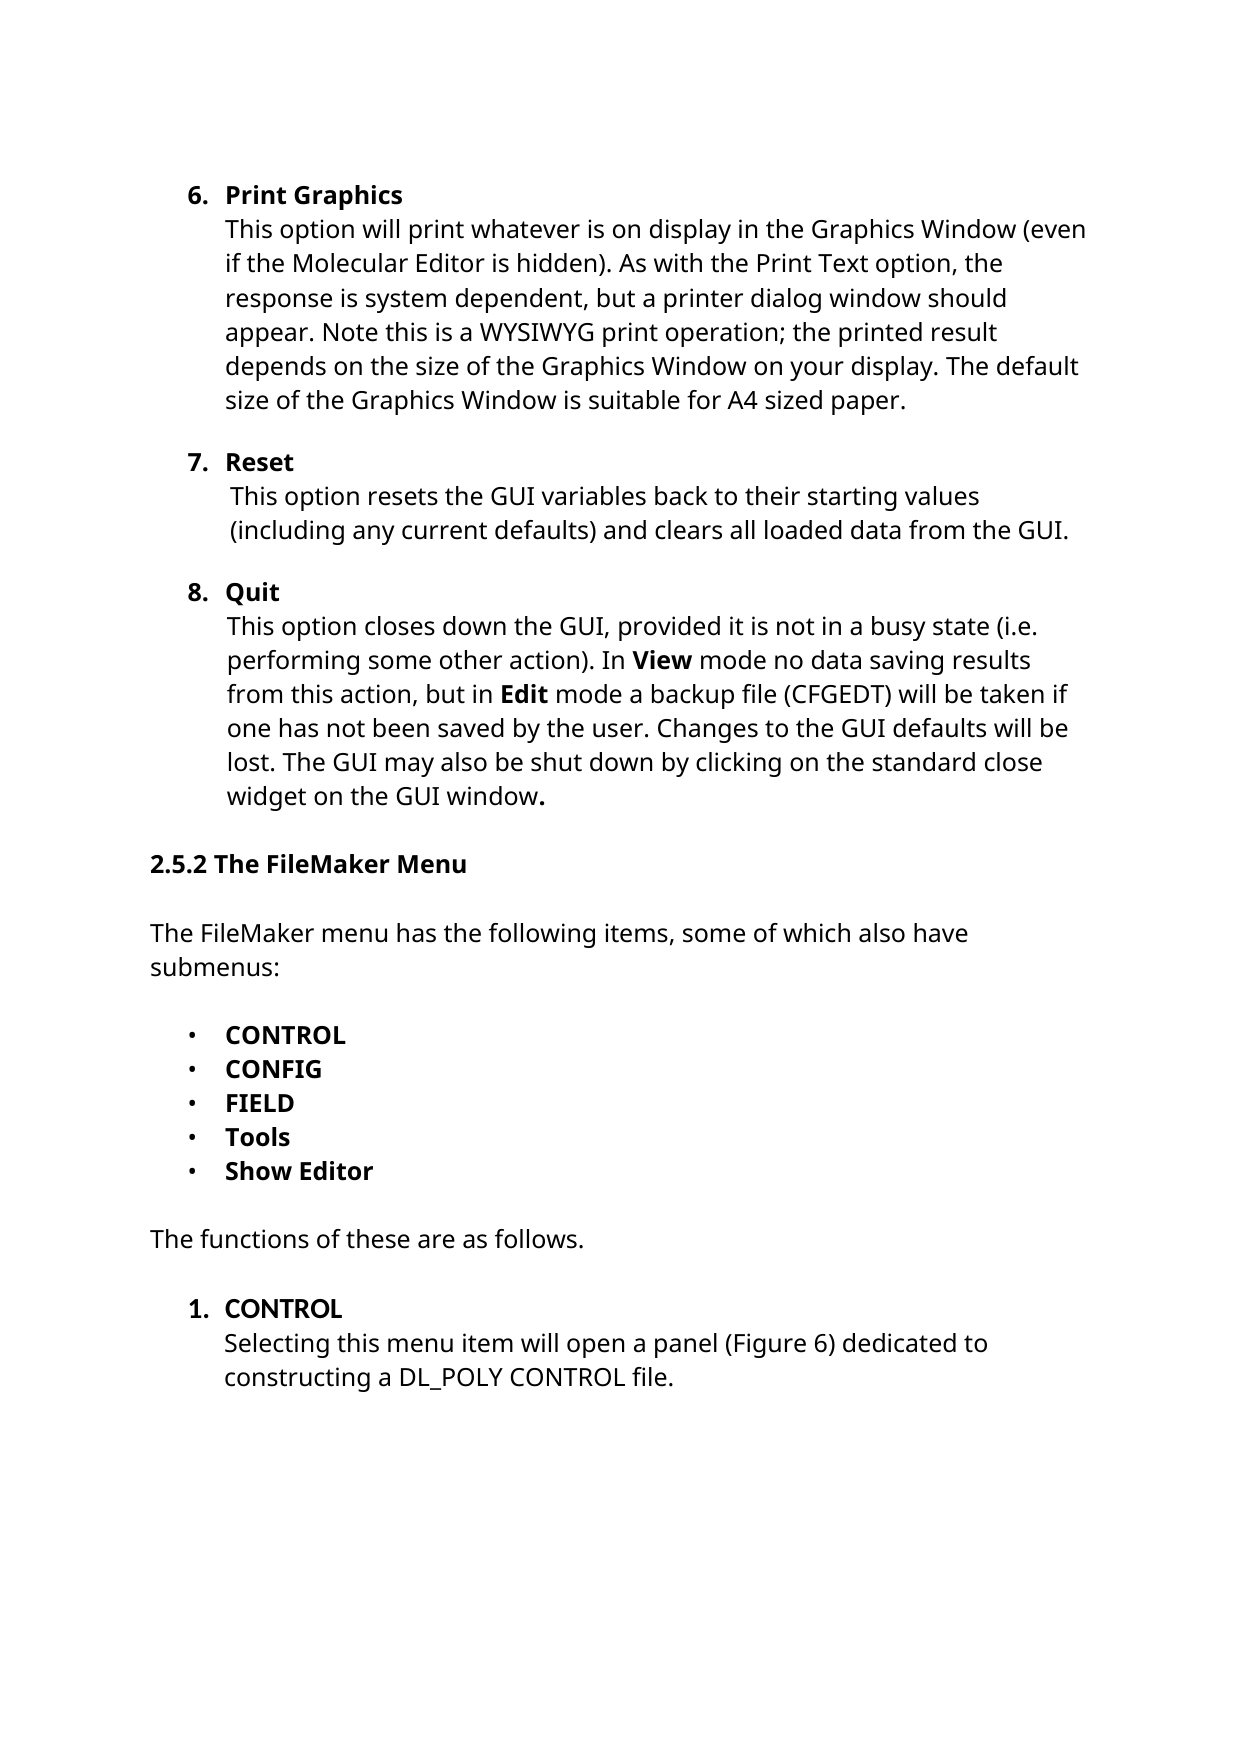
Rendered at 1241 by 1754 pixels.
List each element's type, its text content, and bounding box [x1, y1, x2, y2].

list CONTROL [187, 1017, 1090, 1052]
text The FileMaker menu has the following items, some of which also have submenus: [150, 915, 1090, 983]
list FIELD [187, 1086, 1090, 1120]
text 2.5.2 The FileMaker Menu [150, 847, 1090, 881]
list Tools [187, 1120, 1090, 1154]
text This option closes down the GUI, provided it is not in a busy state (i.e. performing some other action). In View mode no data saving results from this action, but in Edit mode a backup file (CFGEDT) will be taken if one has not been saved by the user. Changes to the GUI defaults will be lost. The GUI may also be shut down by clicking on the standard close widget on the GUI window. [227, 609, 1090, 813]
text The functions of these are as follows. [150, 1222, 1090, 1256]
list CONFIG [187, 1052, 1090, 1086]
list CONTROL [187, 1290, 1090, 1326]
list Reset [187, 444, 1090, 478]
list Quit [187, 575, 1090, 609]
text Selecting this menu item will open a panel (Figure 6) dedicated to constructing a DL_POLY CONTROL file. [224, 1326, 1090, 1394]
text This option will print whatever is on display in the Graphics Window (even if the Molecular Editor is hidden). As with the Print Text option, the response is system dependent, but a printer dialog window should appear. Note this is a WYSIWYG print operation; the printed result depends on the size of the Graphics Window on your display. The default size of the Graphics Window is suitable for A4 sized paper. [225, 212, 1090, 416]
text This option resets the GUI variables back to their starting values (including any current defaults) and clears all loaded data from the GUI. [230, 478, 1090, 547]
list Print Graphics [187, 178, 1090, 212]
list Show Editor [187, 1154, 1090, 1188]
